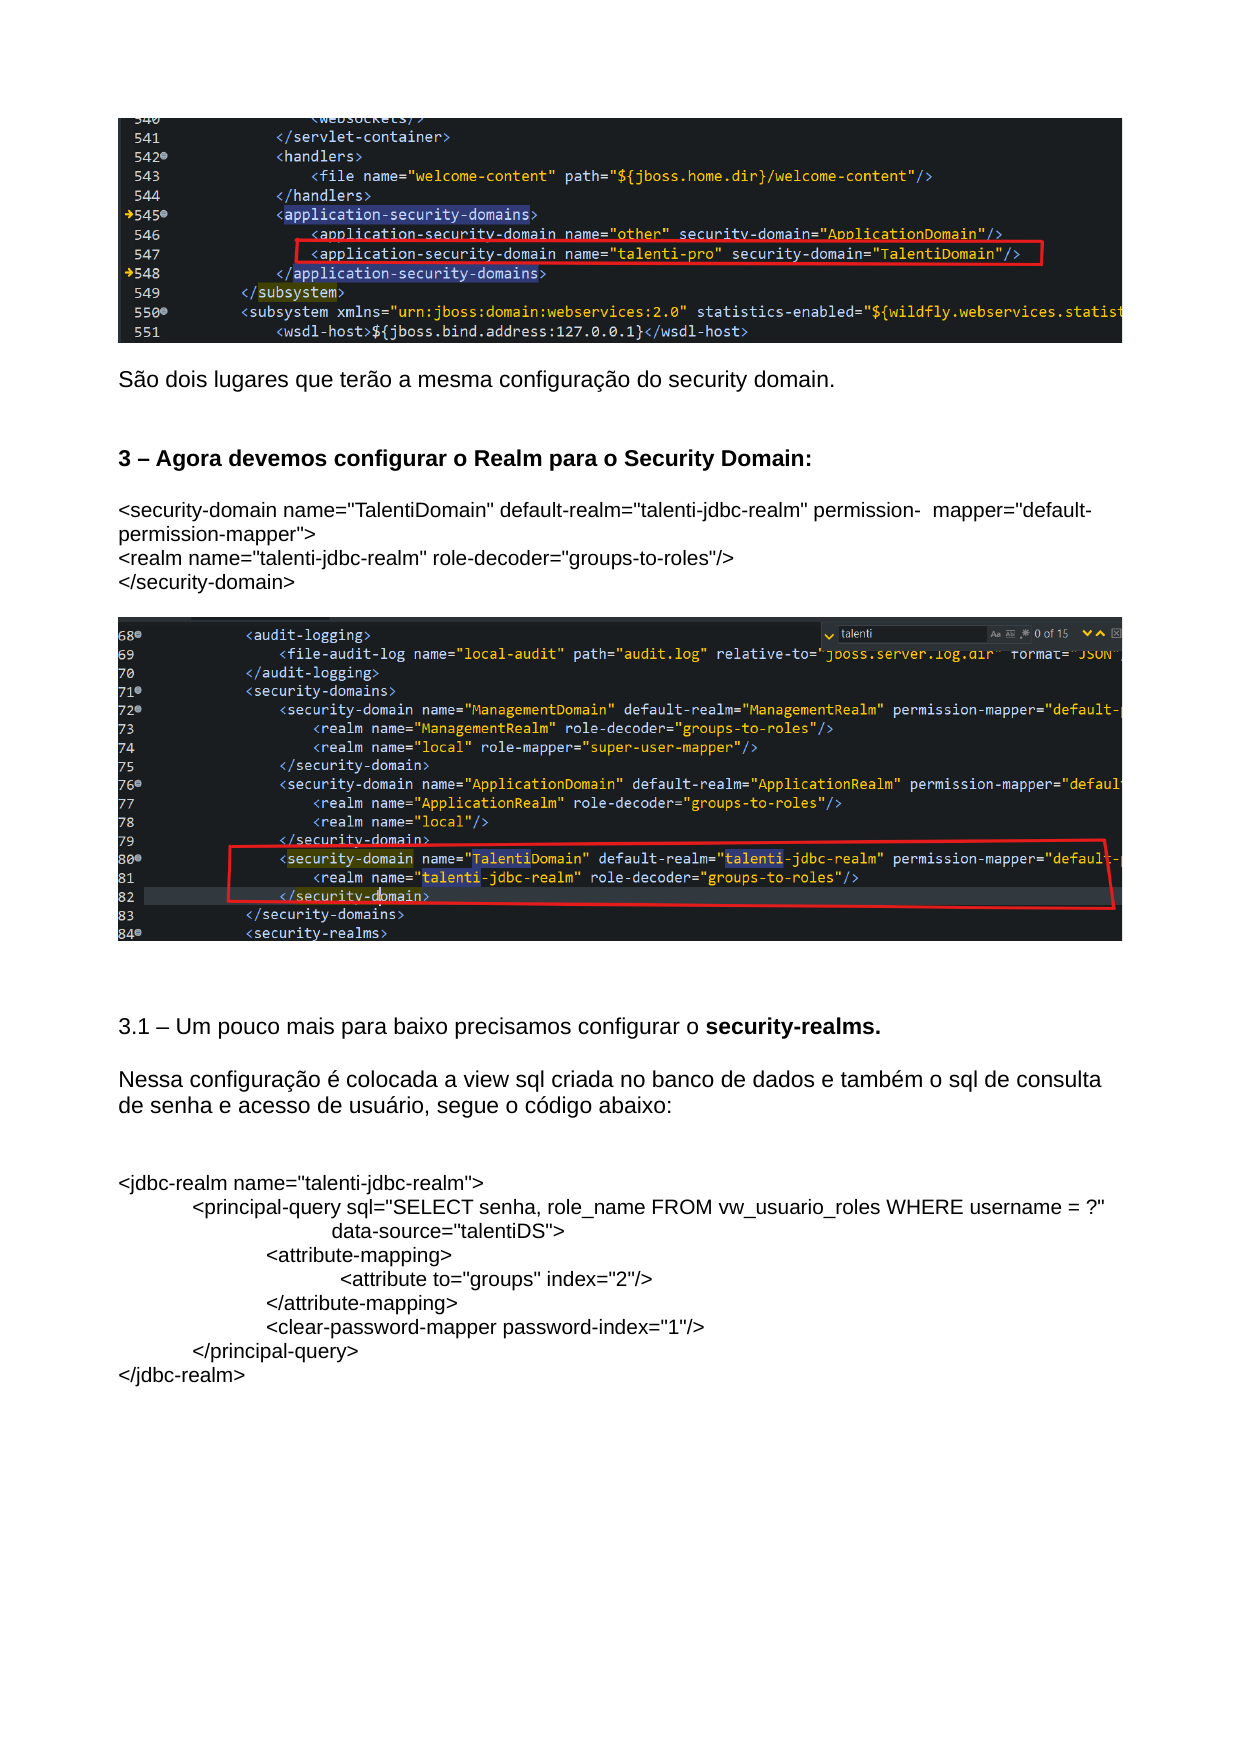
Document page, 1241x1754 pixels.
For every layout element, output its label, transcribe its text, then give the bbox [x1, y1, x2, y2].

text Nessa configuração é colocada a view sql criada no banco de dados e também o sql de consulta de senha e acesso de usuário, segue o código abaixo: [118, 1066, 1122, 1118]
picture [118, 617, 1123, 941]
text <security-domain name="TalentiDomain" default-realm="talenti-jdbc-realm" permission- mapper="default-permission-mapper"> [118, 498, 1122, 546]
text </security-domain> [118, 570, 1122, 594]
text <jdbc-realm name="talenti-jdbc-realm"> <principal-query sql="SELECT senha, role_name FROM vw_usuario_roles WHERE username = ?" data-source="talentiDS"> <attribute-mapping> <attribute to="groups" index="2"/> </attribute-mapping> <clear-password-mapper password-index="1"/> </principal-query> </jdbc-realm> [118, 1145, 1122, 1387]
text 3 – Agora devemos configurar o Realm para o Security Domain: [118, 445, 1122, 472]
picture [118, 118, 1123, 343]
text <realm name="talenti-jdbc-realm" role-decoder="groups-to-roles"/> [118, 546, 1122, 570]
text 3.1 – Um pouco mais para baixo precisamos configurar o security-realms. [118, 1013, 1122, 1039]
text São dois lugares que terão a mesma configuração do security domain. [118, 366, 1122, 393]
